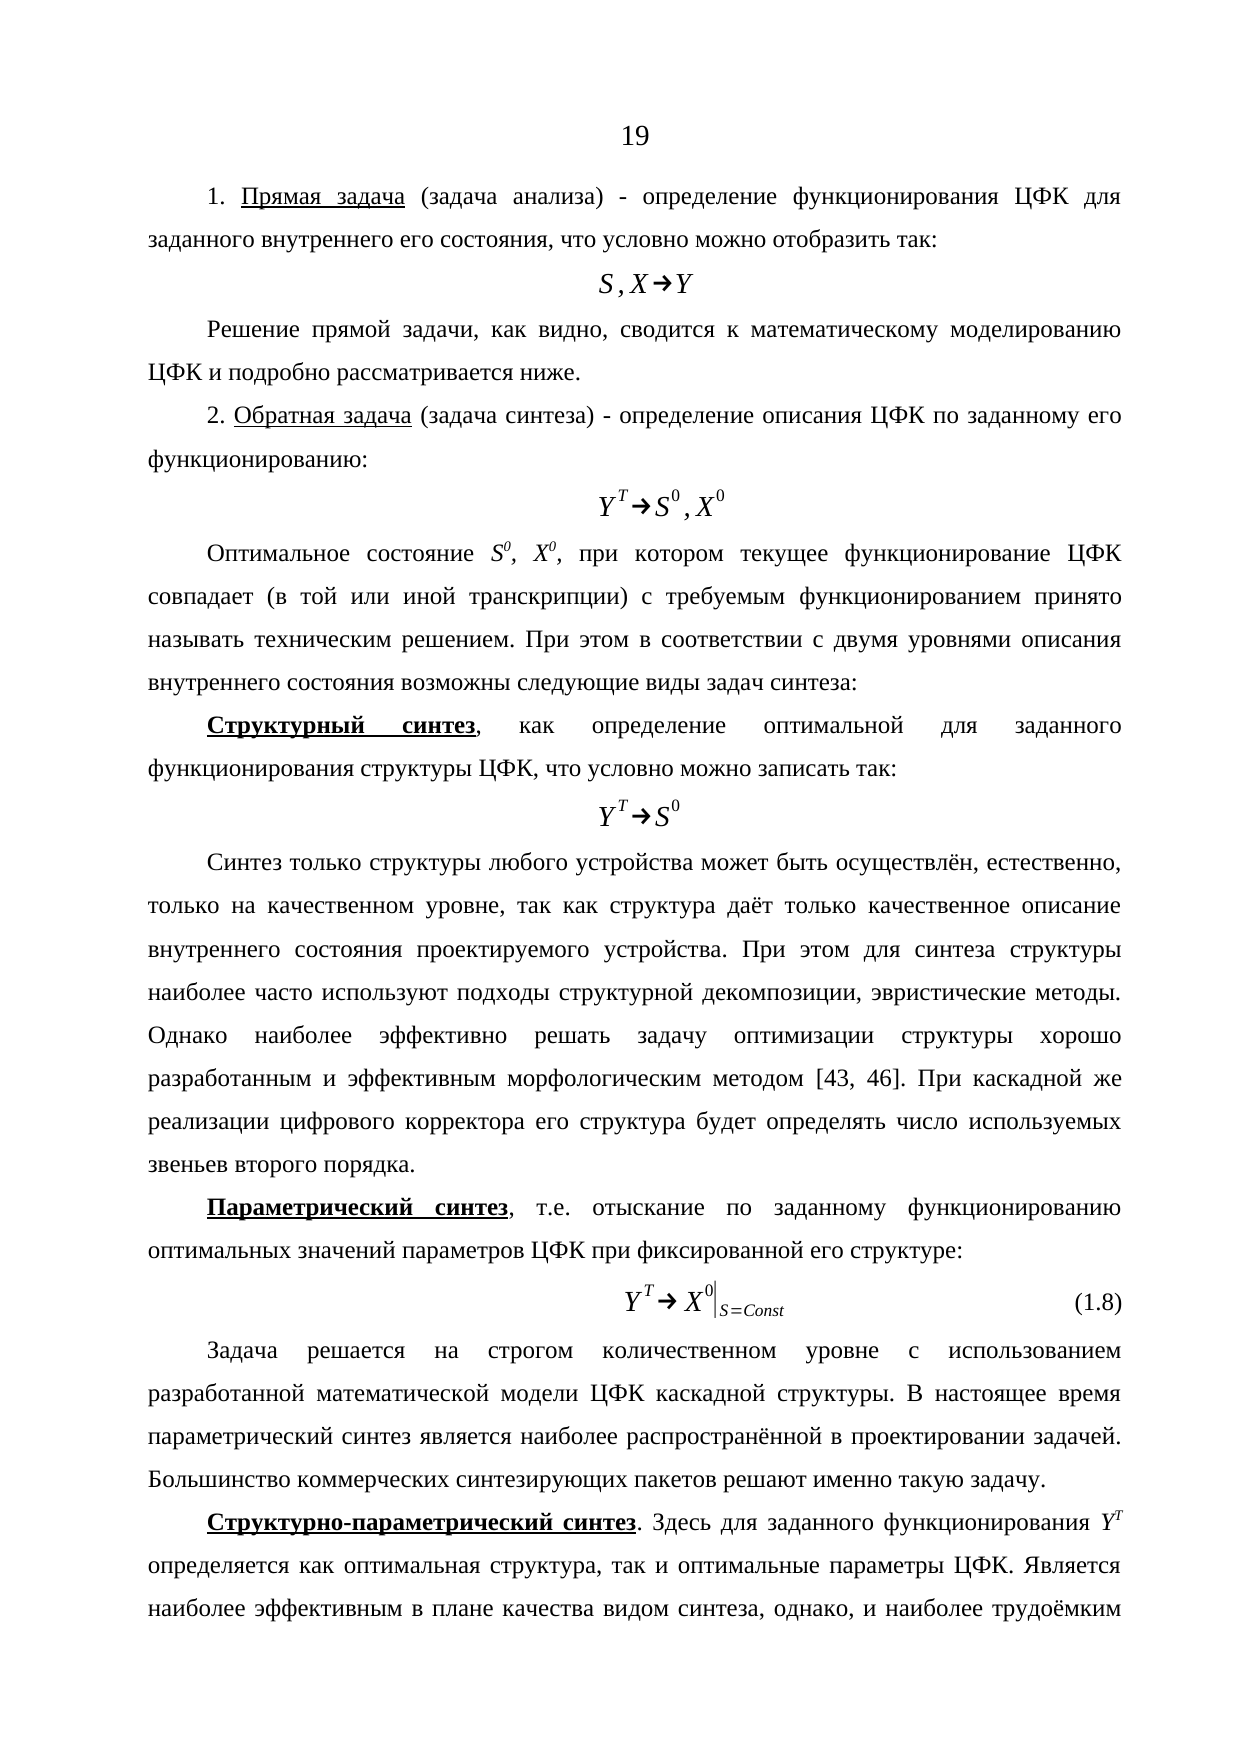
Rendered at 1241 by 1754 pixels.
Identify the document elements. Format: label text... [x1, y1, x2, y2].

text Решение прямой задачи, как видно, сводится к математическому моделированию ЦФК и подробно рассматривается ниже. [148, 314, 1122, 386]
text Задача решается на строгом количественном уровне с использованием разработанной математической модели ЦФК каскадной структуры. В настоящее время параметрический синтез является наиболее распространённой в проектировании задачей. Большинство коммерческих синтезирующих пакетов решают именно такую задачу. [148, 1335, 1122, 1493]
text (1.8) [148, 1279, 1122, 1320]
text Оптимальное состояние S0, X0, при котором текущее функционирование ЦФК совпадает (в той или иной транскрипции) с требуемым функционированием принято называть техническим решением. При этом в соответствии с двумя уровнями описания внутреннего состояния возможны следующие виды задач синтеза: [148, 538, 1122, 696]
text Параметрический синтез, т.е. отыскание по заданному функционированию оптимальных значений параметров ЦФК при фиксированной его структуре: [148, 1192, 1122, 1264]
text 2. Обратная задача (задача синтеза) - определение описания ЦФК по заданному его функционированию: [148, 401, 1122, 472]
text Структурный синтез, как определение оптимальной для заданного функционирования структуры ЦФК, что условно можно записать так: [148, 710, 1122, 782]
text 1. Прямая задача (задача анализа) - определение функционирования ЦФК для заданного внутреннего его состояния, что условно можно отобразить так: [148, 181, 1122, 253]
text Синтез только структуры любого устройства может быть осуществлён, естественно, только на качественном уровне, так как структура даёт только качественное описание внутреннего состояния проектируемого устройства. При этом для синтеза структуры наиболее часто используют подходы структурной декомпозиции, эвристические методы. Однако наиболее эффективно решать задачу оптимизации структуры хорошо разработанным и эффективным морфологическим методом [43, 46]. При каскадной же реализации цифрового корректора его структура будет определять число используемых звеньев второго порядка. [148, 847, 1122, 1178]
text Структурно-параметрический синтез. Здесь для заданного функционирования YТ определяется как оптимальная структура, так и оптимальные параметры ЦФК. Является наиболее эффективным в плане качества видом синтеза, однако, и наиболее трудоёмким [148, 1507, 1122, 1622]
